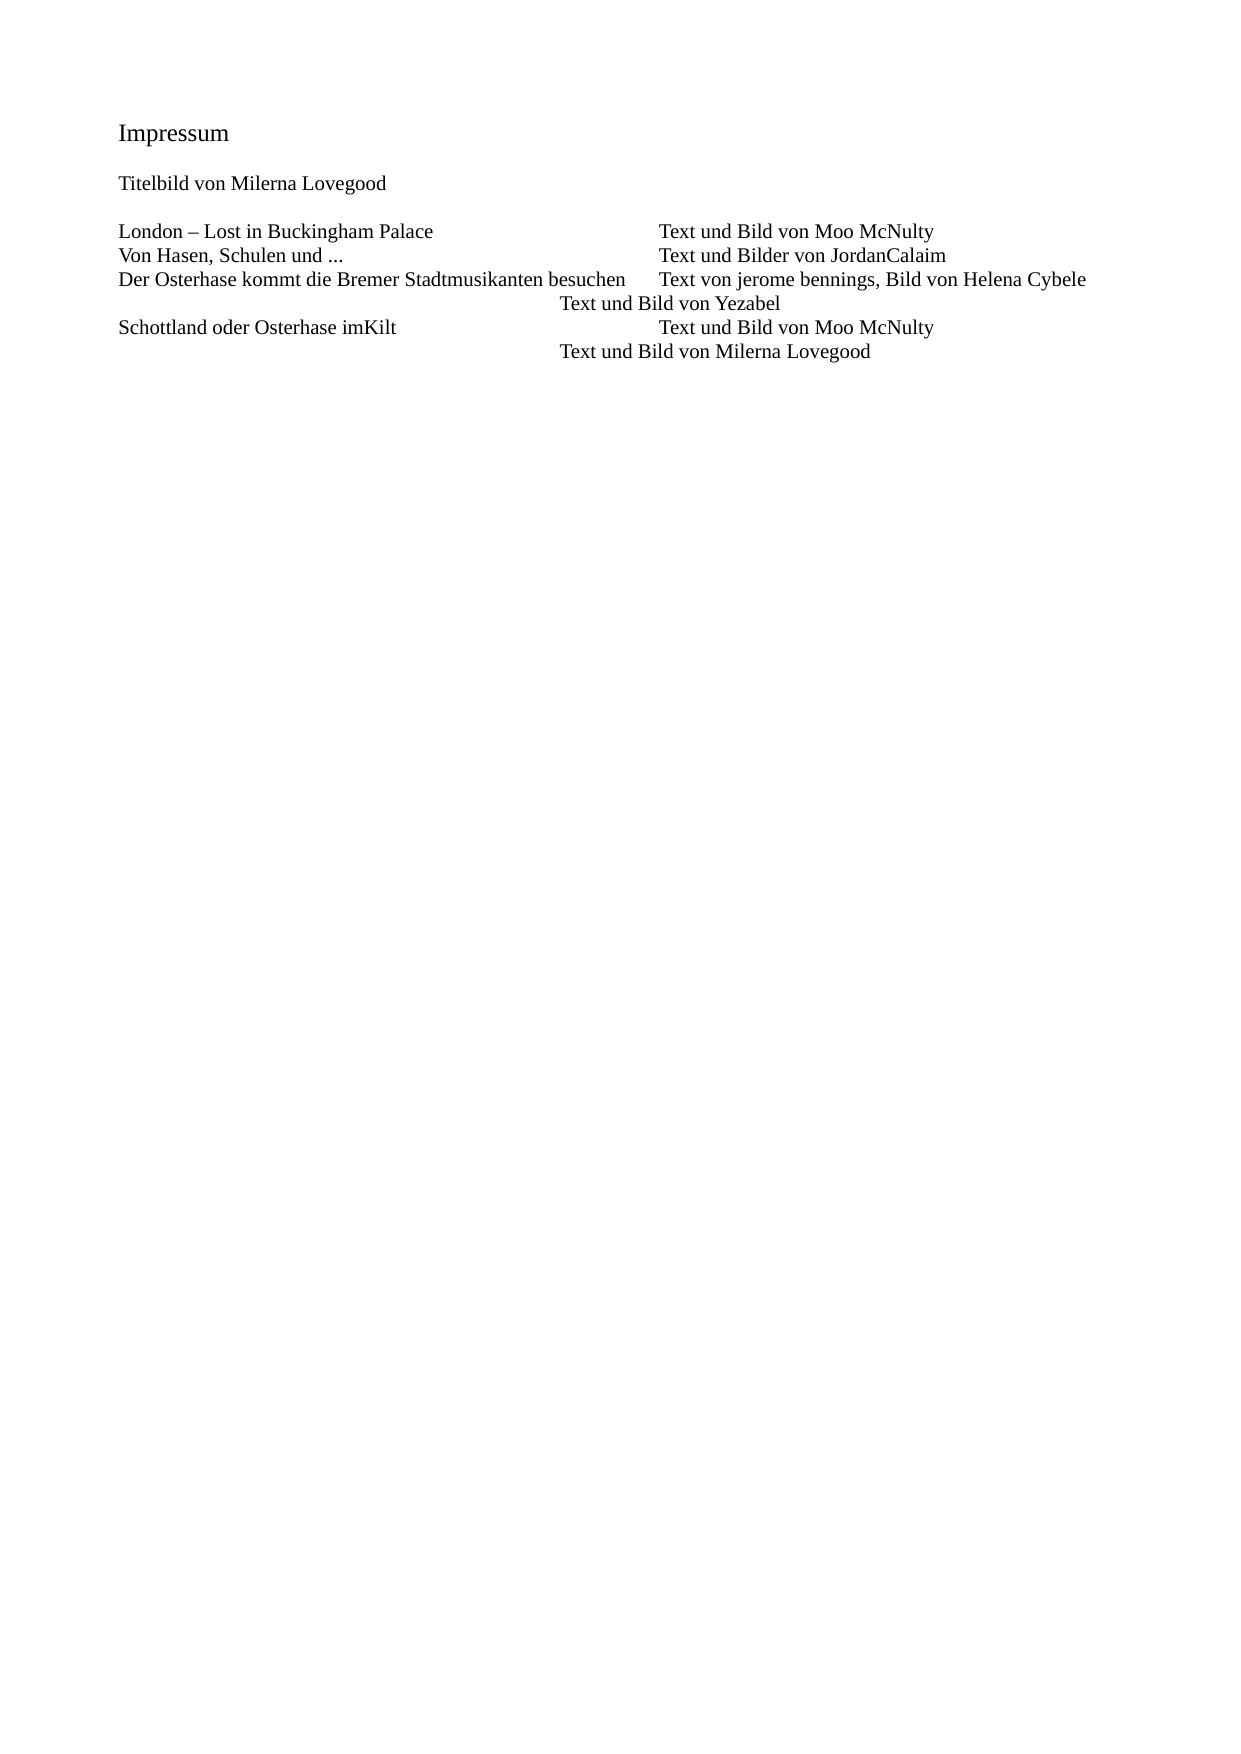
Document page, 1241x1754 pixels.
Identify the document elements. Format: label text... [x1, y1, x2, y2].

text Schottland oder Osterhase imKilt Text und Bild von Moo McNulty [118, 315, 1122, 339]
text Text und Bild von Yezabel [118, 291, 1122, 315]
text Titelbild von Milerna Lovegood [118, 171, 1122, 195]
text Von Hasen, Schulen und ... Text und Bilder von JordanCalaim [118, 243, 1122, 267]
text Der Osterhase kommt die Bremer Stadtmusikanten besuchen Text von jerome bennings, Bild von Helena Cybele [118, 267, 1122, 291]
text Impressum [118, 118, 1122, 147]
text London – Lost in Buckingham Palace Text und Bild von Moo McNulty [118, 219, 1122, 243]
text Text und Bild von Milerna Lovegood [118, 339, 1122, 363]
